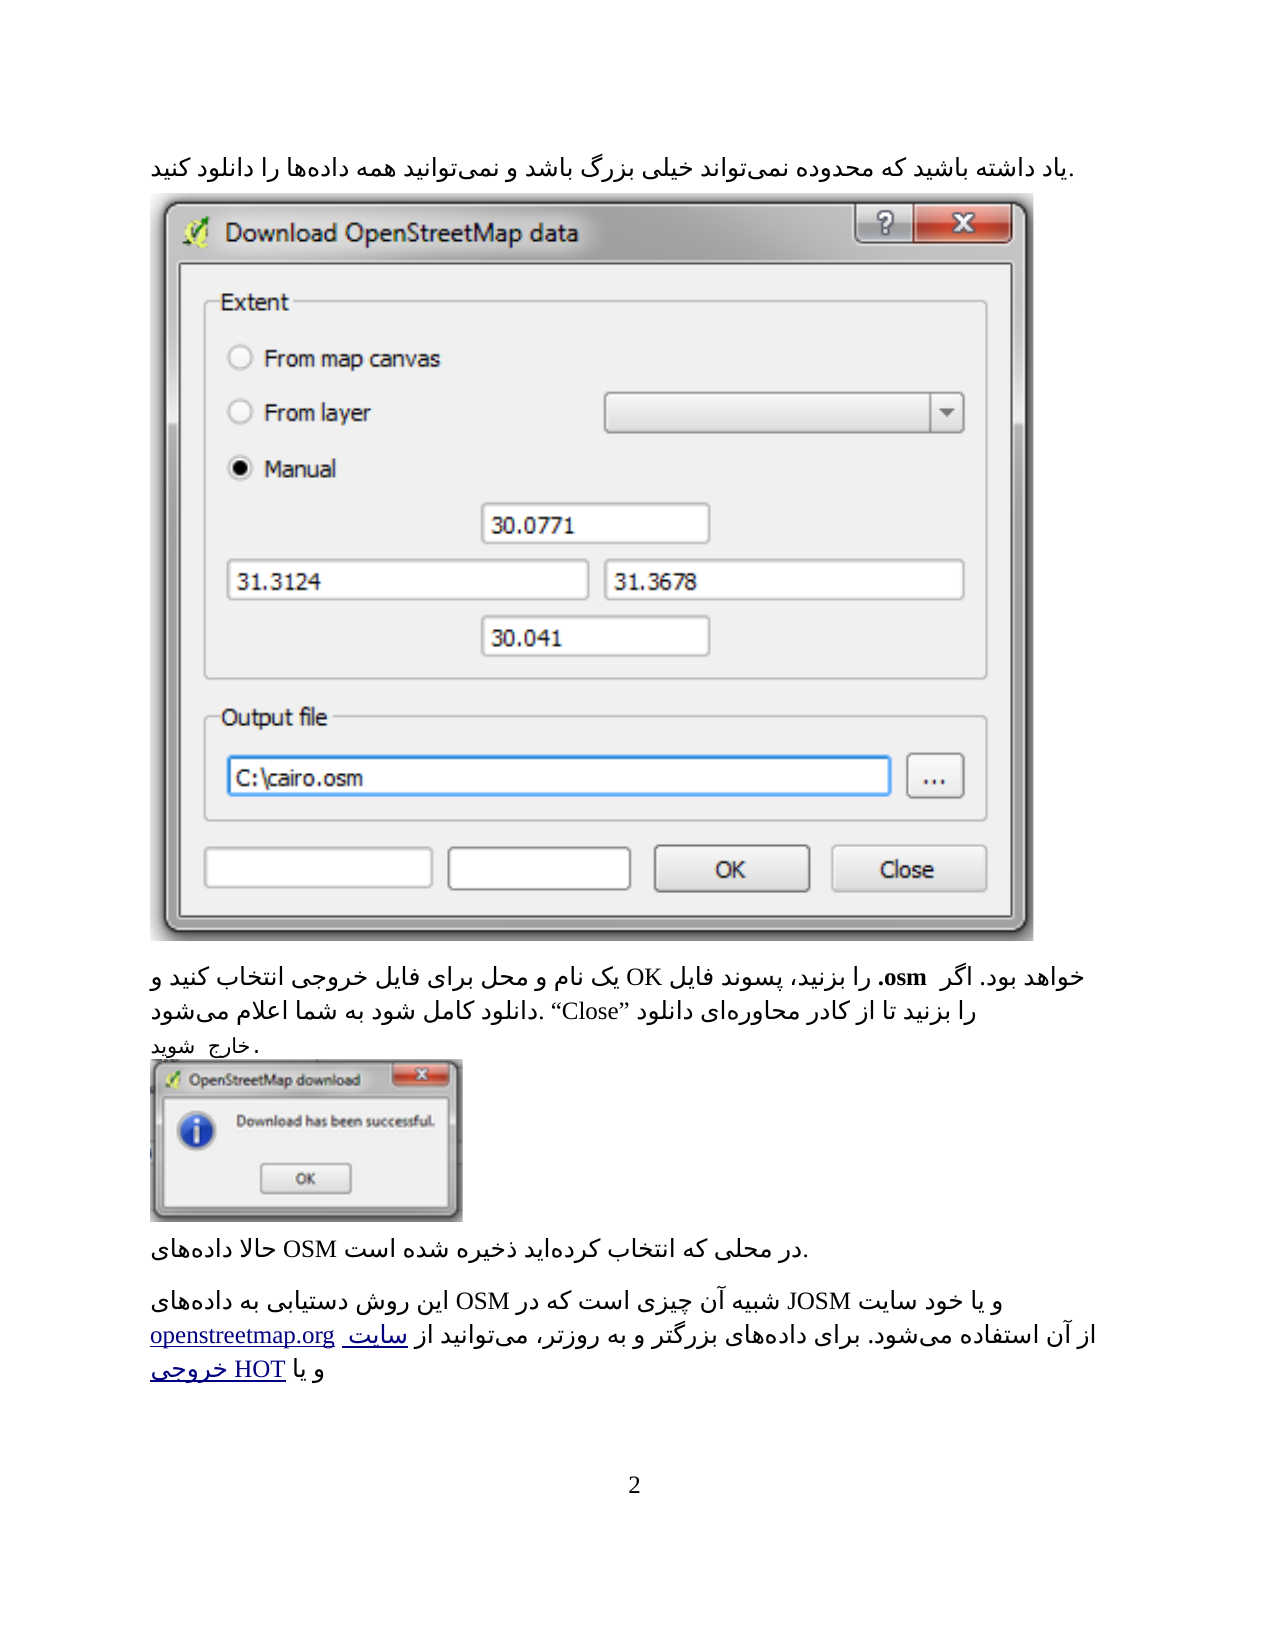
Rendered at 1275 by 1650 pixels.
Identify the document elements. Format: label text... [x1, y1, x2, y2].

text و طول و عرض جغرافیایی که کادر محدوده اطراف منطقه‌ای را که می‌خواهیم دسترسی داشته باشیم وارد می‌کنیم. می‌توانید طول و عرض جغرافیایی محل مورد علاقه خود را وارد کنید اما به یاد داشته باشید که محدوده نمی‌تواند خیلی بزرگ باشد و نمی‌توانید همه داده‌ها را دانلود کنید. [150, 150, 1125, 184]
picture [150, 193, 1034, 941]
picture [150, 1059, 463, 1222]
text این روش دستیابی به داده‌های OSM شبیه آن چیزی است که در JOSM و یا خود سایت openstreetmap.org از آن استفاده می‌شود. برای داده‌های بزرگتر و به روزتر، می‌توانید از سایت خروجی HOT و یا [150, 1283, 1125, 1385]
text خارج شوید. [150, 1036, 1125, 1059]
text یک نام و محل برای فایل خروجی انتخاب کنید و OK را بزنید، پسوند فایل .osm خواهد بود. اگر دانلود کامل شود به شما اعلام می‌شود. “Close” را بزنید تا از کادر محاوره‌ای دانلود [150, 959, 1125, 1027]
text حالا داده‌های OSM در محلی که انتخاب کرده‌اید ذخیره شده است. [150, 1231, 1125, 1265]
